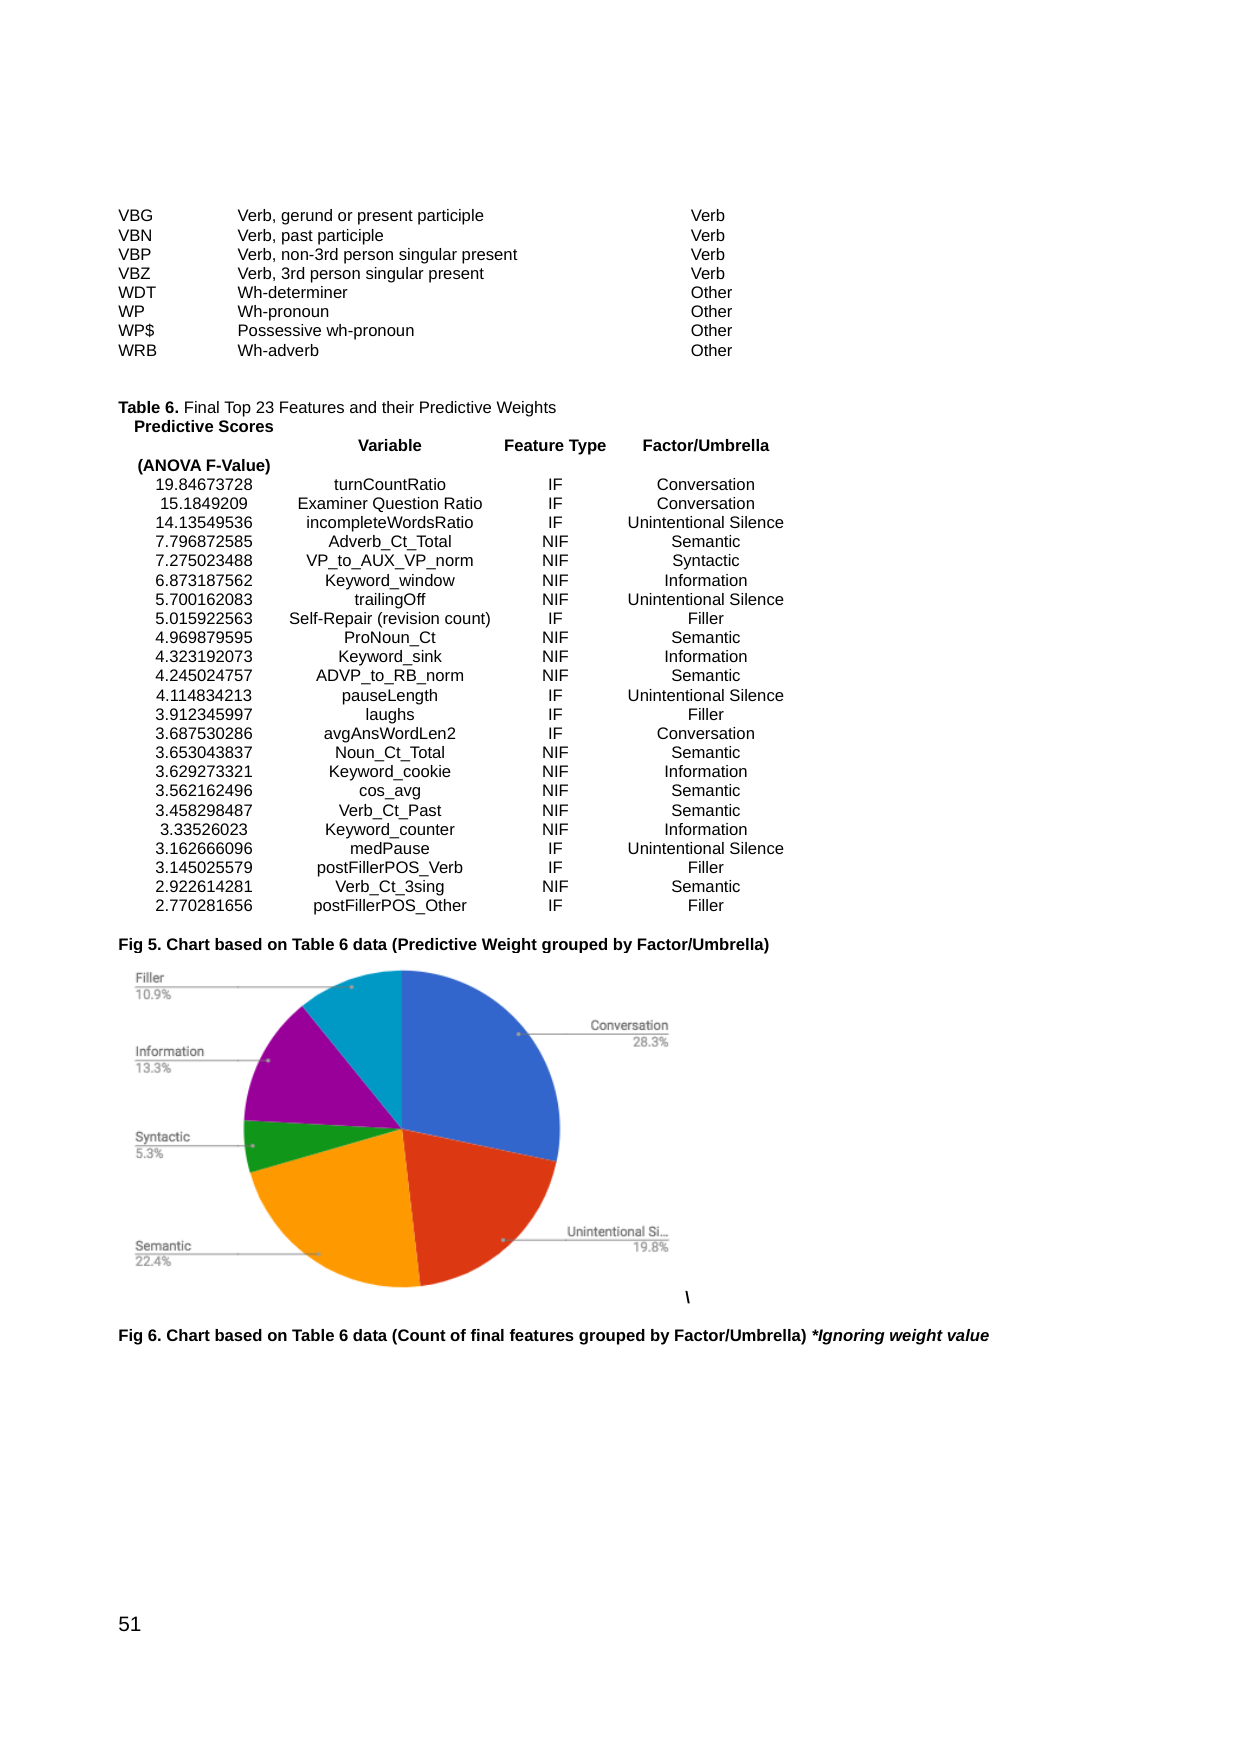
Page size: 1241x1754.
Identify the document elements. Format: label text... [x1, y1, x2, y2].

table_cell Filler [614, 896, 797, 915]
table_cell NIF [496, 743, 614, 762]
table_cell Verb, gerund or present participle [238, 206, 691, 225]
table_cell incompleteWordsRatio [284, 513, 496, 532]
table_cell Information [614, 647, 797, 666]
table_cell Other [691, 340, 1127, 359]
table_cell Keyword_sink [284, 647, 496, 666]
table_cell Keyword_counter [284, 820, 496, 839]
table_header Variable [284, 417, 496, 474]
table_cell Verb [691, 245, 1127, 264]
table_cell IF [496, 858, 614, 877]
table_cell NIF [496, 820, 614, 839]
table_cell Conversation [614, 475, 797, 494]
table_cell WRB [118, 340, 237, 359]
table_cell medPause [284, 839, 496, 858]
table_cell NIF [496, 570, 614, 589]
table_cell IF [496, 724, 614, 743]
table_cell Unintentional Silence [614, 513, 797, 532]
table_cell 6.873187562 [124, 570, 283, 589]
table_cell 2.770281656 [124, 896, 283, 915]
table_cell NIF [496, 762, 614, 781]
text Table 6. Final Top 23 Features and their Predictive Weights [118, 398, 1122, 417]
table_cell 5.015922563 [124, 609, 283, 628]
table_cell Adverb_Ct_Total [284, 532, 496, 551]
table_cell NIF [496, 590, 614, 609]
table_cell Wh-adverb [238, 340, 691, 359]
table_cell Semantic [614, 532, 797, 551]
table_cell IF [496, 839, 614, 858]
table_cell NIF [496, 877, 614, 896]
table_cell WP [118, 302, 237, 321]
table_cell Unintentional Silence [614, 839, 797, 858]
table_cell 3.687530286 [124, 724, 283, 743]
table_cell NIF [496, 628, 614, 647]
text Fig 5. Chart based on Table 6 data (Predictive Weight grouped by Factor/Umbrella) [118, 934, 1122, 954]
table_cell Noun_Ct_Total [284, 743, 496, 762]
table_cell IF [496, 475, 614, 494]
table_header Factor/Umbrella [614, 417, 797, 474]
table_cell IF [496, 494, 614, 513]
table_cell NIF [496, 781, 614, 800]
table_cell postFillerPOS_Other [284, 896, 496, 915]
table_cell laughs [284, 705, 496, 724]
table_cell WP$ [118, 321, 237, 340]
table_cell VBN [118, 225, 237, 244]
table_cell Other [691, 302, 1127, 321]
picture [118, 953, 686, 1304]
table_cell Semantic [614, 743, 797, 762]
table_cell cos_avg [284, 781, 496, 800]
table_cell Verb, 3rd person singular present [238, 264, 691, 283]
table_cell 2.922614281 [124, 877, 283, 896]
table_cell 3.562162496 [124, 781, 283, 800]
table_cell IF [496, 705, 614, 724]
table_cell Filler [614, 705, 797, 724]
table_cell Unintentional Silence [614, 685, 797, 704]
table_cell Self-Repair (revision count) [284, 609, 496, 628]
table_cell ProNoun_Ct [284, 628, 496, 647]
table_cell Semantic [614, 628, 797, 647]
text Fig 6. Chart based on Table 6 data (Count of final features grouped by Factor/Umbrella) *Ignoring weight value [118, 1326, 1122, 1345]
table_cell VP_to_AUX_VP_norm [284, 551, 496, 570]
table_cell Information [614, 762, 797, 781]
table_cell WDT [118, 283, 237, 302]
table_cell VBP [118, 245, 237, 264]
table_cell Semantic [614, 781, 797, 800]
table_cell 3.653043837 [124, 743, 283, 762]
table_cell 5.700162083 [124, 590, 283, 609]
table_cell Filler [614, 858, 797, 877]
table_cell 4.114834213 [124, 685, 283, 704]
table_cell 15.1849209 [124, 494, 283, 513]
table_cell Wh-pronoun [238, 302, 691, 321]
table_cell Conversation [614, 724, 797, 743]
table_cell IF [496, 896, 614, 915]
table_cell pauseLength [284, 685, 496, 704]
table_cell Verb [691, 225, 1127, 244]
table_cell ADVP_to_RB_norm [284, 666, 496, 685]
table_cell 14.13549536 [124, 513, 283, 532]
table_cell Keyword_cookie [284, 762, 496, 781]
table_cell Filler [614, 609, 797, 628]
table_cell Verb, past participle [238, 225, 691, 244]
table_cell IF [496, 513, 614, 532]
table_cell Semantic [614, 877, 797, 896]
table_cell NIF [496, 532, 614, 551]
table_cell NIF [496, 647, 614, 666]
table_cell Semantic [614, 666, 797, 685]
table_cell 3.629273321 [124, 762, 283, 781]
table_cell Verb_Ct_Past [284, 800, 496, 819]
table_cell IF [496, 685, 614, 704]
table_cell Verb_Ct_3sing [284, 877, 496, 896]
table_cell Examiner Question Ratio [284, 494, 496, 513]
table_cell NIF [496, 800, 614, 819]
table_cell Syntactic [614, 551, 797, 570]
table_cell Verb, non-3rd person singular present [238, 245, 691, 264]
table_header Predictive Scores (ANOVA F-Value) [124, 417, 283, 474]
table_cell Possessive wh-pronoun [238, 321, 691, 340]
table_cell postFillerPOS_Verb [284, 858, 496, 877]
table_cell Other [691, 321, 1127, 340]
table_cell Unintentional Silence [614, 590, 797, 609]
table_cell NIF [496, 666, 614, 685]
table_cell VBG [118, 206, 237, 225]
table_cell 3.458298487 [124, 800, 283, 819]
table_cell Keyword_window [284, 570, 496, 589]
table_cell 3.33526023 [124, 820, 283, 839]
table_cell Information [614, 570, 797, 589]
text \ [118, 954, 1122, 1307]
table_cell Information [614, 820, 797, 839]
table_cell Other [691, 283, 1127, 302]
table_cell Semantic [614, 800, 797, 819]
table_cell 3.912345997 [124, 705, 283, 724]
table_cell trailingOff [284, 590, 496, 609]
table_cell 7.275023488 [124, 551, 283, 570]
table_cell 4.969879595 [124, 628, 283, 647]
table_cell 3.162666096 [124, 839, 283, 858]
table_cell 4.323192073 [124, 647, 283, 666]
table_cell 3.145025579 [124, 858, 283, 877]
table_cell Conversation [614, 494, 797, 513]
table_cell 7.796872585 [124, 532, 283, 551]
table_cell NIF [496, 551, 614, 570]
table_cell VBZ [118, 264, 237, 283]
table_cell avgAnsWordLen2 [284, 724, 496, 743]
table_cell Verb [691, 264, 1127, 283]
table_cell Wh-determiner [238, 283, 691, 302]
table_header Feature Type [496, 417, 614, 474]
table_cell turnCountRatio [284, 475, 496, 494]
table_cell 4.245024757 [124, 666, 283, 685]
table_cell Verb [691, 206, 1127, 225]
table_cell 19.84673728 [124, 475, 283, 494]
table_cell IF [496, 609, 614, 628]
